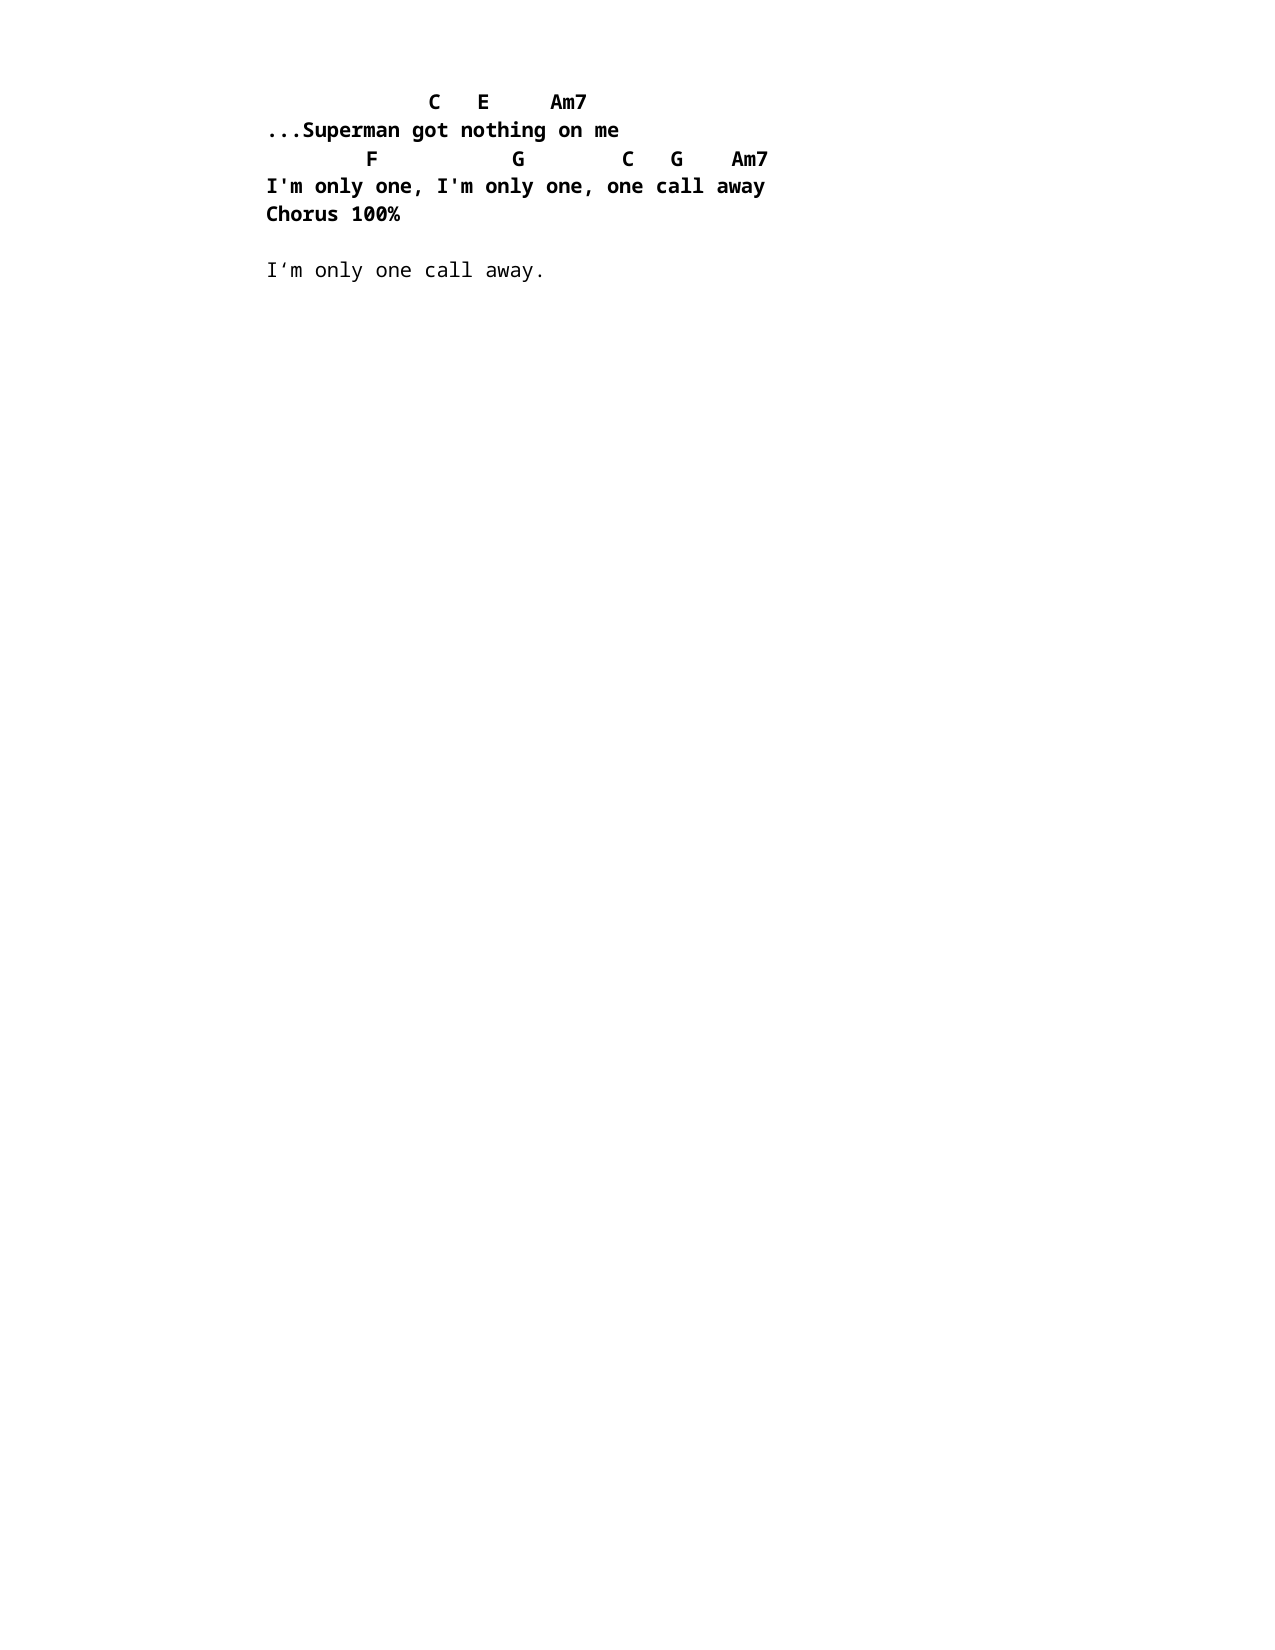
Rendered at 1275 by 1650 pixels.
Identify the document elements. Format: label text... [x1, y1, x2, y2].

text C E Am7 [266, 87, 1157, 116]
text Chorus 100% [266, 200, 1157, 227]
text F G C G Am7 [266, 144, 1157, 172]
text I‘m only one call away. [118, 255, 1157, 283]
text ...Superman got nothing on me [266, 116, 1157, 144]
text I'm only one, I'm only one, one call away [266, 172, 1157, 200]
